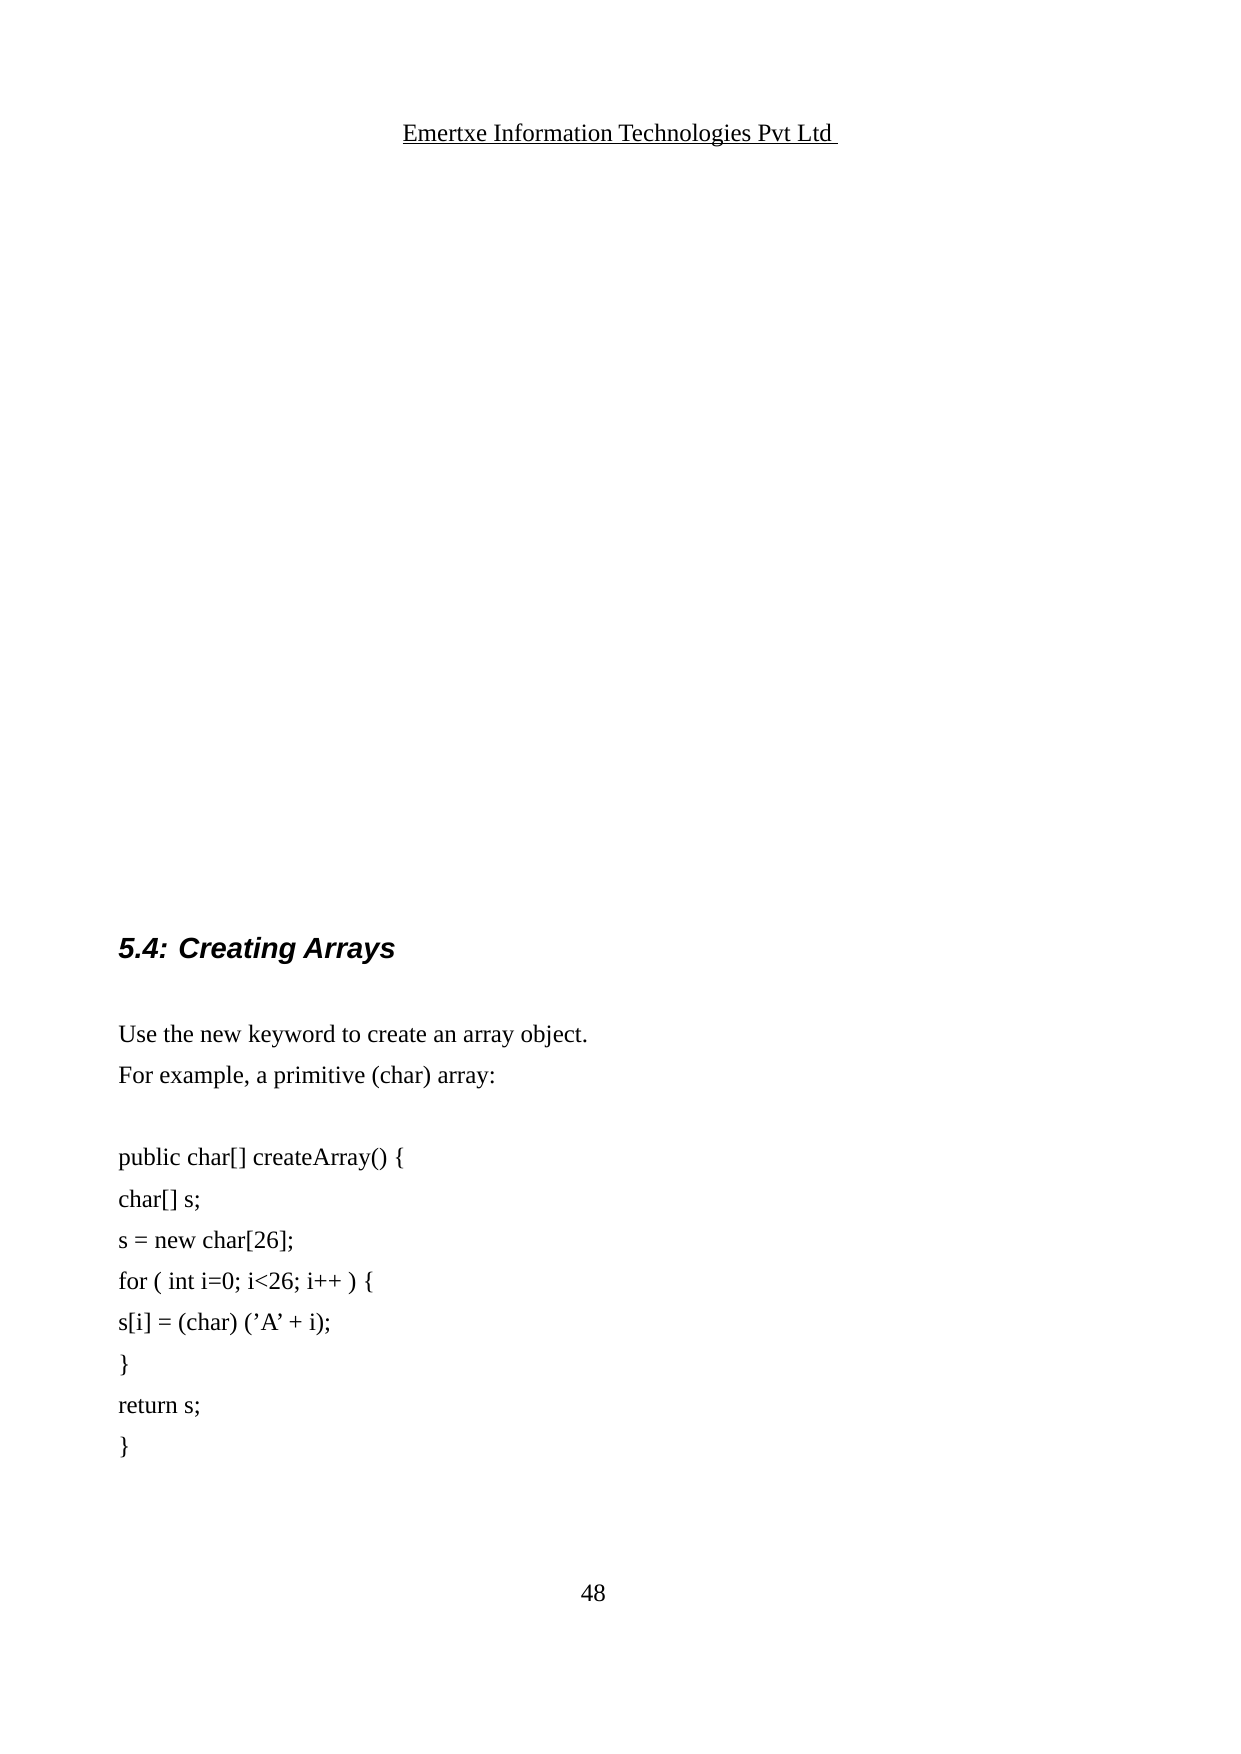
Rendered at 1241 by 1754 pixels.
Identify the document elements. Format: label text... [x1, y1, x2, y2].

text s[i] = (char) (’A’ + i); [118, 1307, 1122, 1336]
subtitle Creating Arrays [118, 931, 1122, 965]
text s = new char[26]; [118, 1225, 1122, 1254]
text Use the new keyword to create an array object. [118, 1019, 1122, 1047]
text char[] s; [118, 1184, 1122, 1212]
text return s; [118, 1390, 1122, 1419]
text For example, a primitive (char) array: [118, 1060, 1122, 1089]
text public char[] createArray() { [118, 1142, 1122, 1171]
text } [118, 1349, 1122, 1377]
text for ( int i=0; i<26; i++ ) { [118, 1266, 1122, 1295]
text } [118, 1431, 1122, 1460]
